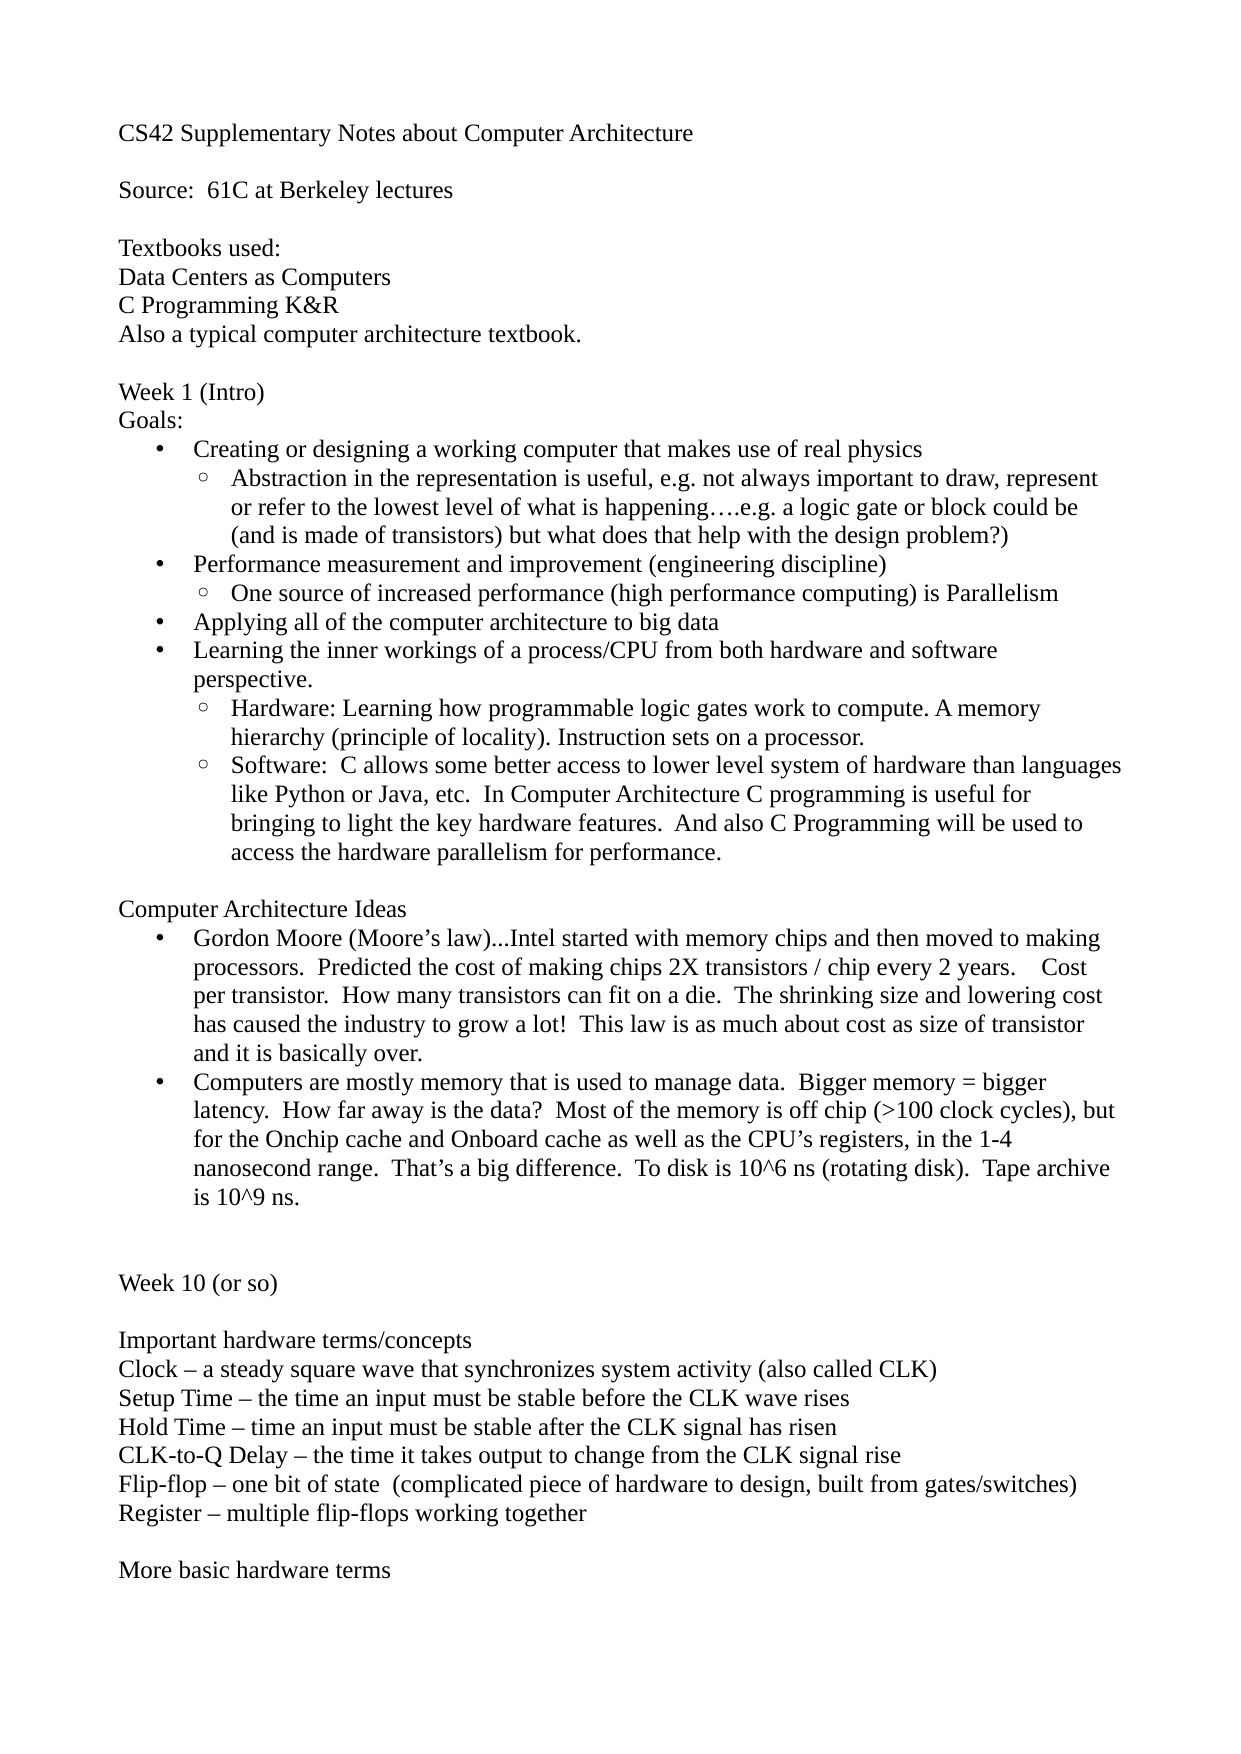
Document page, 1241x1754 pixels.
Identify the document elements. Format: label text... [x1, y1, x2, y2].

text Also a typical computer architecture textbook. [118, 319, 1122, 348]
list Creating or designing a working computer that makes use of real physics [156, 434, 1122, 463]
list Performance measurement and improvement (engineering discipline) [156, 549, 1122, 578]
list Software: C allows some better access to lower level system of hardware than languages like Python or Java, etc. In Computer Architecture C programming is useful for bringing to light the key hardware features. And also C Programming will be used to access the hardware parallelism for performance. [193, 751, 1122, 866]
text Flip-flop – one bit of state (complicated piece of hardware to design, built from gates/switches) [118, 1469, 1122, 1498]
list Applying all of the computer architecture to big data [156, 607, 1122, 636]
list Computers are mostly memory that is used to manage data. Bigger memory = bigger latency. How far away is the data? Most of the memory is off chip (>100 clock cycles), but for the Onchip cache and Onboard cache as well as the CPU’s registers, in the 1-4 nanosecond range. That’s a big difference. To disk is 10^6 ns (rotating disk). Tape archive is 10^9 ns. [156, 1067, 1122, 1211]
text C Programming K&R [118, 291, 1122, 319]
text Hold Time – time an input must be stable after the CLK signal has risen [118, 1412, 1122, 1441]
list Hardware: Learning how programmable logic gates work to compute. A memory hierarchy (principle of locality). Instruction sets on a processor. [193, 693, 1122, 751]
text Register – multiple flip-flops working together [118, 1498, 1122, 1527]
text Week 10 (or so) [118, 1268, 1122, 1297]
text Goals: [118, 406, 1122, 434]
text Setup Time – the time an input must be stable before the CLK wave rises [118, 1383, 1122, 1412]
text CS42 Supplementary Notes about Computer Architecture [118, 118, 1122, 147]
text CLK-to-Q Delay – the time it takes output to change from the CLK signal rise [118, 1441, 1122, 1469]
text Source: 61C at Berkeley lectures [118, 176, 1122, 204]
list One source of increased performance (high performance computing) is Parallelism [193, 578, 1122, 607]
text Data Centers as Computers [118, 262, 1122, 291]
list Abstraction in the representation is useful, e.g. not always important to draw, represent or refer to the lowest level of what is happening….e.g. a logic gate or block could be (and is made of transistors) but what does that help with the design problem?) [193, 463, 1122, 549]
text Computer Architecture Ideas [118, 894, 1122, 923]
list Gordon Moore (Moore’s law)...Intel started with memory chips and then moved to making processors. Predicted the cost of making chips 2X transistors / chip every 2 years. Cost per transistor. How many transistors can fit on a die. The shrinking size and lowering cost has caused the industry to grow a lot! This law is as much about cost as size of transistor and it is basically over. [156, 923, 1122, 1067]
text Week 1 (Intro) [118, 377, 1122, 406]
text Textbooks used: [118, 233, 1122, 262]
list Learning the inner workings of a process/CPU from both hardware and software perspective. [156, 636, 1122, 693]
text Important hardware terms/concepts [118, 1326, 1122, 1354]
text More basic hardware terms [118, 1556, 1122, 1584]
text Clock – a steady square wave that synchronizes system activity (also called CLK) [118, 1354, 1122, 1383]
